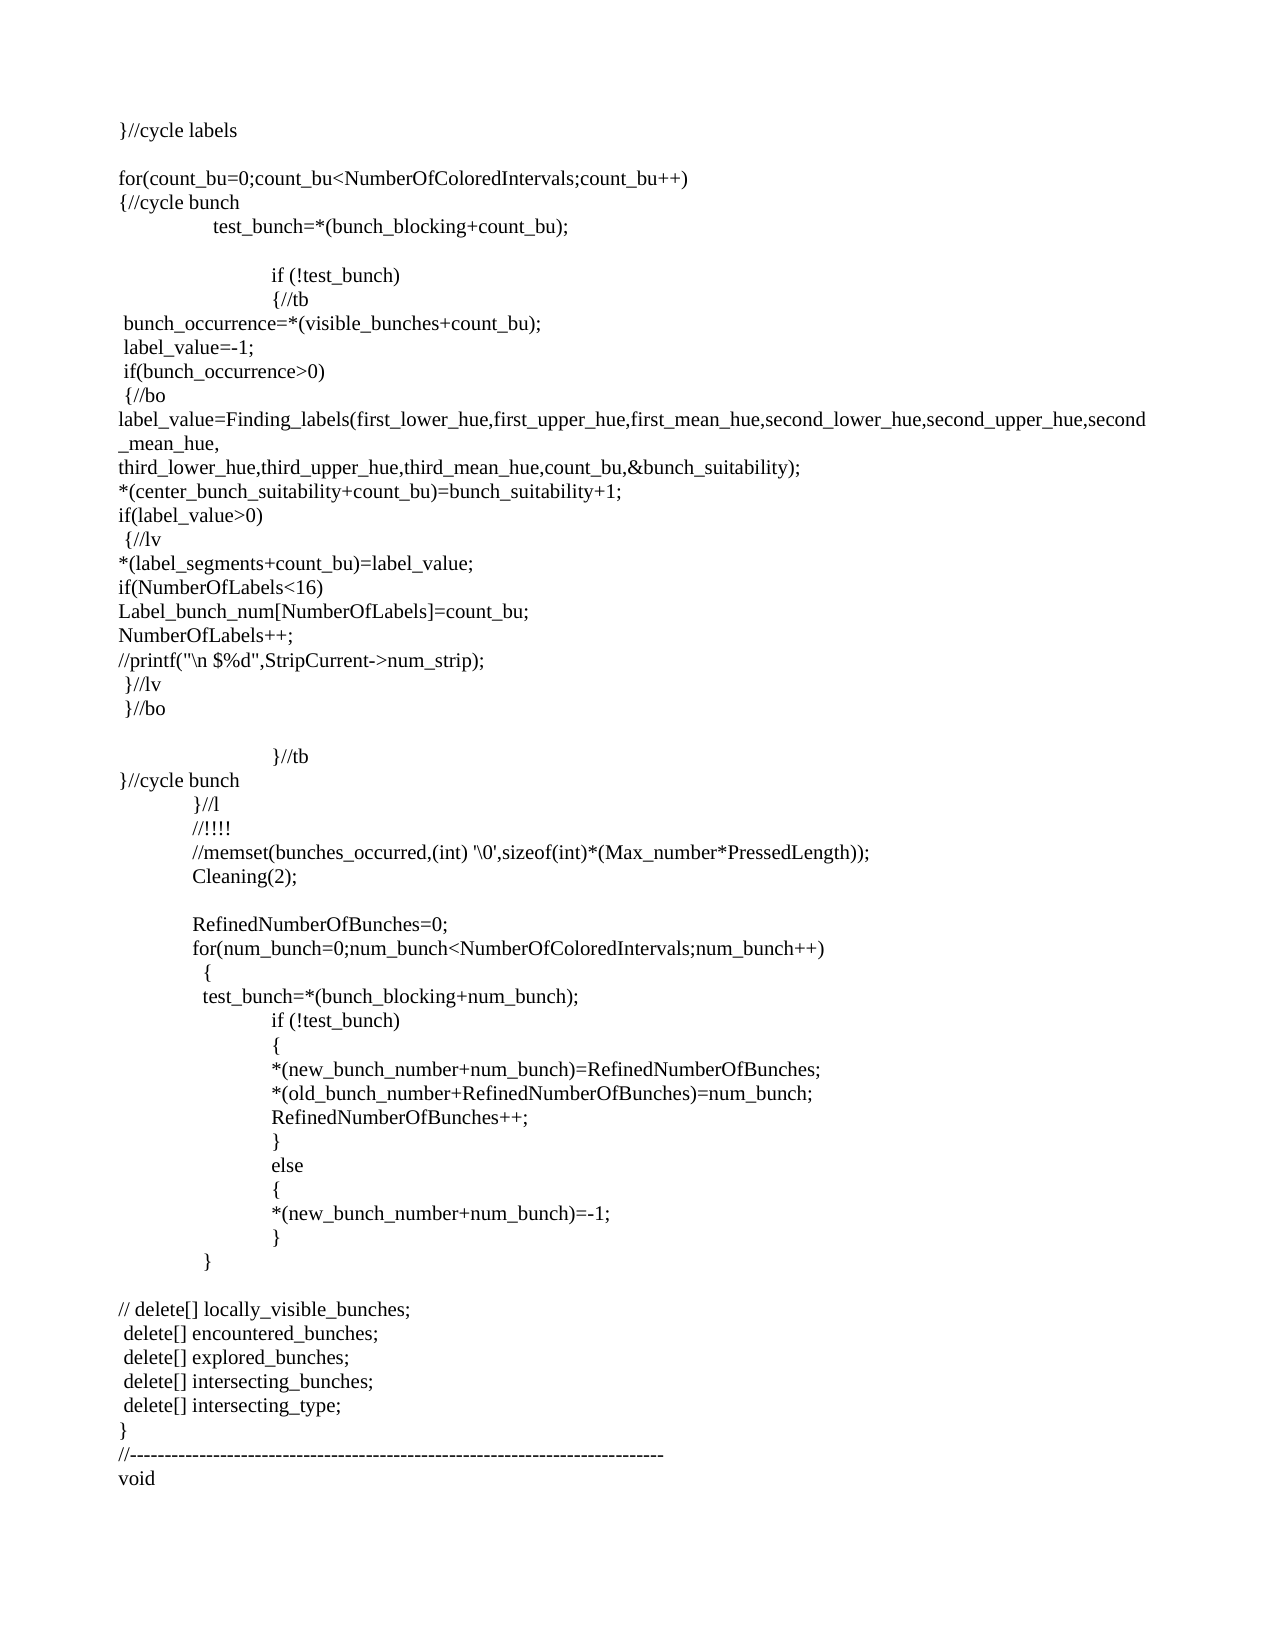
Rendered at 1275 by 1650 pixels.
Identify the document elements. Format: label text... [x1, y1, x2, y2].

text *(new_bunch_number+num_bunch)=RefinedNumberOfBunches; [118, 1057, 1157, 1081]
text }//bo [118, 696, 1157, 720]
text {//tb [118, 287, 1157, 311]
text test_bunch=*(bunch_blocking+num_bunch); [118, 984, 1157, 1008]
text } [118, 1129, 1157, 1153]
text //!!!! [118, 816, 1157, 840]
text Label_bunch_num[NumberOfLabels]=count_bu; [118, 599, 1157, 623]
text } [118, 1225, 1157, 1249]
text } [118, 1249, 1157, 1273]
text { [118, 1032, 1157, 1057]
text {//cycle bunch [118, 190, 1157, 214]
text }//cycle labels [118, 118, 1157, 142]
text bunch_occurrence=*(visible_bunches+count_bu); [118, 311, 1157, 335]
text delete[] explored_bunches; [118, 1345, 1157, 1369]
text *(old_bunch_number+RefinedNumberOfBunches)=num_bunch; [118, 1081, 1157, 1105]
text }//cycle bunch [118, 768, 1157, 792]
text RefinedNumberOfBunches++; [118, 1105, 1157, 1129]
text *(center_bunch_suitability+count_bu)=bunch_suitability+1; [118, 479, 1157, 503]
text { [118, 1177, 1157, 1201]
text label_value=Finding_labels(first_lower_hue,first_upper_hue,first_mean_hue,second_lower_hue,second_upper_hue,second_mean_hue, [118, 407, 1157, 455]
text test_bunch=*(bunch_blocking+count_bu); [118, 214, 1157, 238]
text } [118, 1417, 1157, 1442]
text }//lv [118, 672, 1157, 696]
text RefinedNumberOfBunches=0; [118, 912, 1157, 936]
text // delete[] locally_visible_bunches; [118, 1297, 1157, 1321]
text //----------------------------------------------------------------------------- [118, 1442, 1157, 1466]
text Cleaning(2); [118, 864, 1157, 888]
text if(NumberOfLabels<16) [118, 575, 1157, 599]
text if (!test_bunch) [118, 1008, 1157, 1032]
text }//tb [118, 744, 1157, 768]
text if (!test_bunch) [118, 262, 1157, 287]
text *(label_segments+count_bu)=label_value; [118, 551, 1157, 575]
text for(num_bunch=0;num_bunch<NumberOfColoredIntervals;num_bunch++) [118, 936, 1157, 960]
text else [118, 1153, 1157, 1177]
text NumberOfLabels++; [118, 623, 1157, 647]
text //printf("\n $%d",StripCurrent->num_strip); [118, 647, 1157, 672]
text delete[] encountered_bunches; [118, 1321, 1157, 1345]
text delete[] intersecting_bunches; [118, 1369, 1157, 1393]
text *(new_bunch_number+num_bunch)=-1; [118, 1201, 1157, 1225]
text {//lv [118, 527, 1157, 551]
text //memset(bunches_occurred,(int) '\0',sizeof(int)*(Max_number*PressedLength)); [118, 840, 1157, 864]
text if(label_value>0) [118, 503, 1157, 527]
text void [118, 1466, 1157, 1490]
text label_value=-1; [118, 335, 1157, 359]
text third_lower_hue,third_upper_hue,third_mean_hue,count_bu,&bunch_suitability); [118, 455, 1157, 479]
text if(bunch_occurrence>0) [118, 359, 1157, 383]
text for(count_bu=0;count_bu<NumberOfColoredIntervals;count_bu++) [118, 166, 1157, 190]
text delete[] intersecting_type; [118, 1393, 1157, 1417]
text }//l [118, 792, 1157, 816]
text { [118, 960, 1157, 984]
text {//bo [118, 383, 1157, 407]
